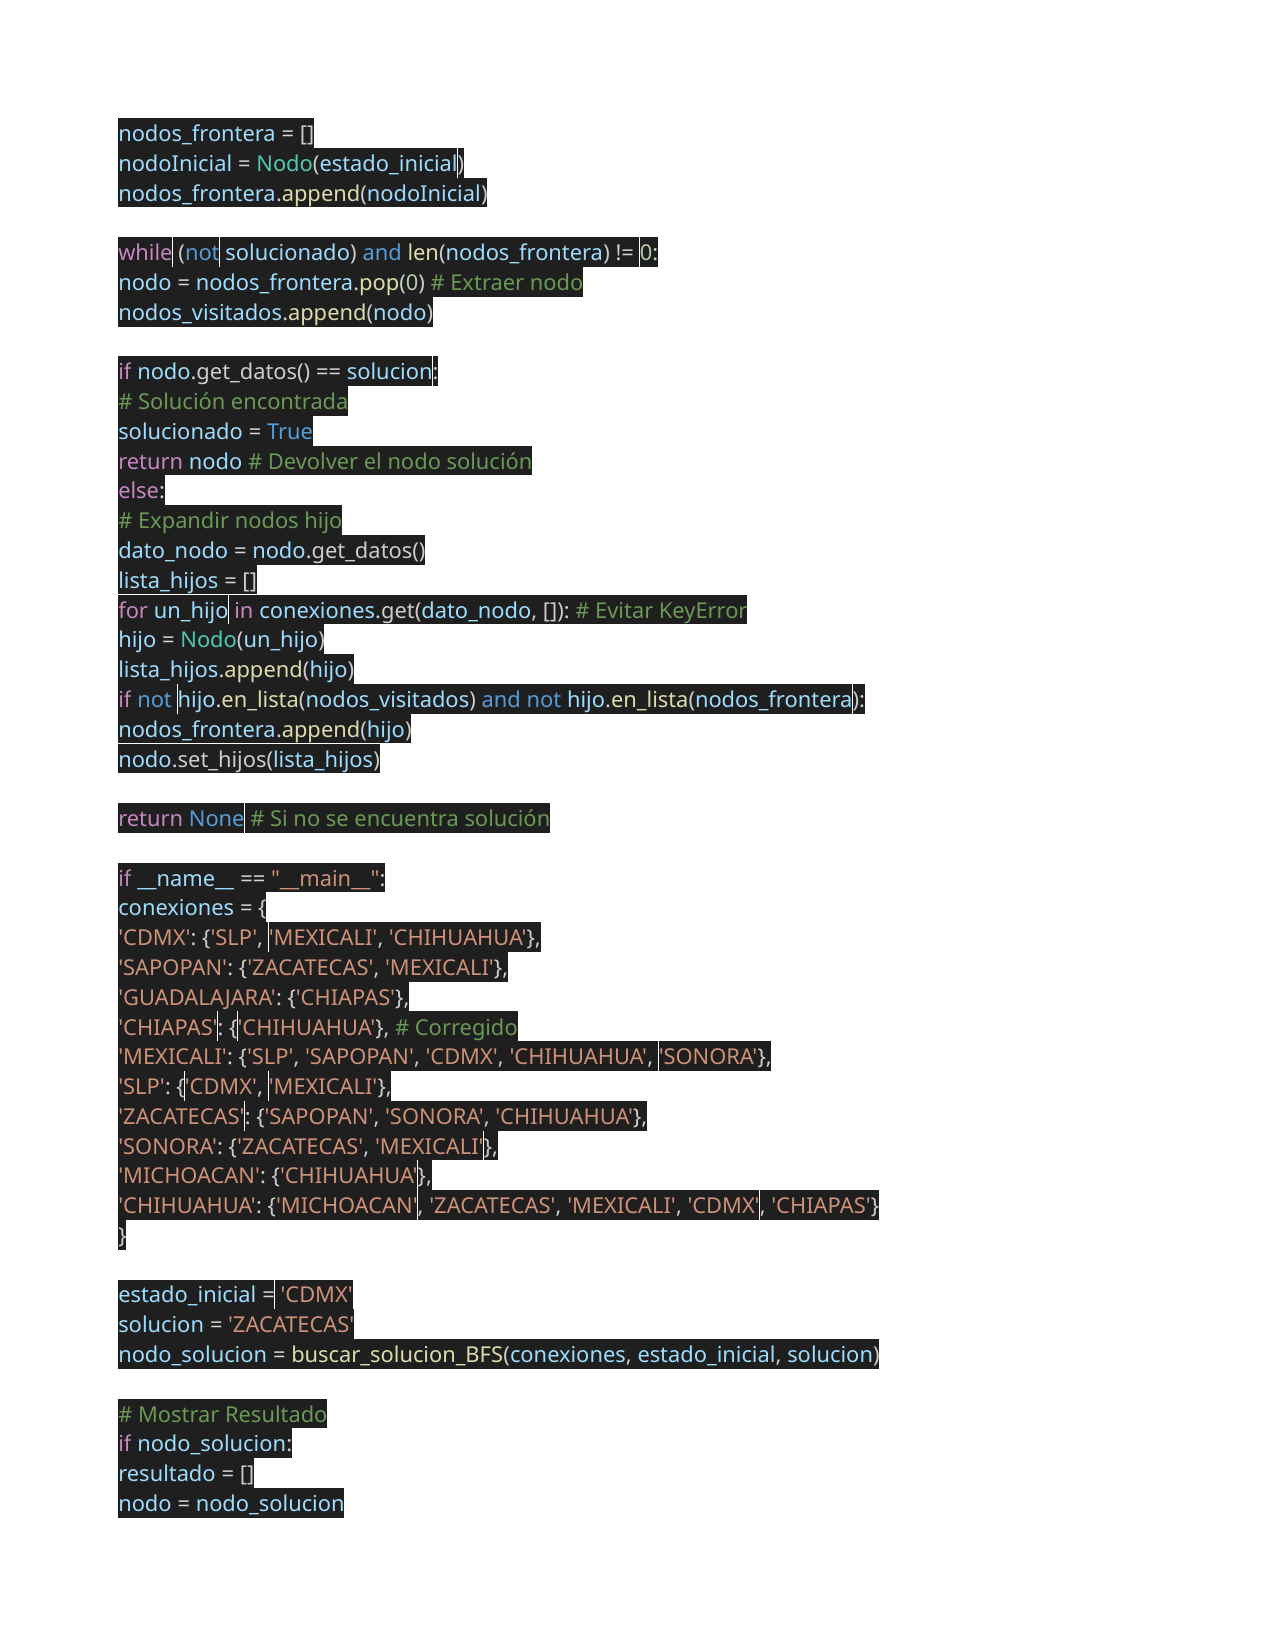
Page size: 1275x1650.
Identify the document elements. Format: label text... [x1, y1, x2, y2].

text if not hijo.en_lista(nodos_visitados) and not hijo.en_lista(nodos_frontera): [118, 684, 1157, 714]
text nodo = nodos_frontera.pop(0) # Extraer nodo [118, 267, 1157, 297]
text solucion = 'ZACATECAS' [118, 1309, 1157, 1339]
text 'ZACATECAS': {'SAPOPAN', 'SONORA', 'CHIHUAHUA'}, [118, 1101, 1157, 1131]
text while (not solucionado) and len(nodos_frontera) != 0: [118, 237, 1157, 267]
text 'CHIHUAHUA': {'MICHOACAN', 'ZACATECAS', 'MEXICALI', 'CDMX', 'CHIAPAS'} [118, 1190, 1157, 1220]
text 'CHIAPAS': {'CHIHUAHUA'}, # Corregido [118, 1011, 1157, 1041]
text nodos_visitados.append(nodo) [118, 297, 1157, 327]
text hijo = Nodo(un_hijo) [118, 624, 1157, 654]
text dato_nodo = nodo.get_datos() [118, 535, 1157, 565]
text nodos_frontera = [] [118, 118, 1157, 148]
text # Expandir nodos hijo [118, 505, 1157, 535]
text lista_hijos = [] [118, 565, 1157, 594]
text 'MICHOACAN': {'CHIHUAHUA'}, [118, 1160, 1157, 1190]
text } [118, 1220, 1157, 1250]
text for un_hijo in conexiones.get(dato_nodo, []): # Evitar KeyError [118, 594, 1157, 624]
text nodos_frontera.append(hijo) [118, 714, 1157, 743]
text 'GUADALAJARA': {'CHIAPAS'}, [118, 982, 1157, 1011]
text 'MEXICALI': {'SLP', 'SAPOPAN', 'CDMX', 'CHIHUAHUA', 'SONORA'}, [118, 1041, 1157, 1071]
text conexiones = { [118, 892, 1157, 922]
text lista_hijos.append(hijo) [118, 654, 1157, 684]
text # Solución encontrada [118, 386, 1157, 416]
text if nodo_solucion: [118, 1428, 1157, 1458]
text else: [118, 475, 1157, 505]
text nodos_frontera.append(nodoInicial) [118, 178, 1157, 207]
text 'CDMX': {'SLP', 'MEXICALI', 'CHIHUAHUA'}, [118, 922, 1157, 952]
text 'SLP': {'CDMX', 'MEXICALI'}, [118, 1071, 1157, 1101]
text nodo = nodo_solucion [118, 1488, 1157, 1518]
text if nodo.get_datos() == solucion: [118, 356, 1157, 386]
text nodo_solucion = buscar_solucion_BFS(conexiones, estado_inicial, solucion) [118, 1339, 1157, 1369]
text if __name__ == "__main__": [118, 862, 1157, 892]
text return nodo # Devolver el nodo solución [118, 446, 1157, 475]
text solucionado = True [118, 416, 1157, 446]
text # Mostrar Resultado [118, 1398, 1157, 1428]
text return None # Si no se encuentra solución [118, 803, 1157, 833]
text resultado = [] [118, 1458, 1157, 1488]
text 'SAPOPAN': {'ZACATECAS', 'MEXICALI'}, [118, 952, 1157, 982]
text 'SONORA': {'ZACATECAS', 'MEXICALI'}, [118, 1131, 1157, 1160]
text nodo.set_hijos(lista_hijos) [118, 743, 1157, 773]
text estado_inicial = 'CDMX' [118, 1279, 1157, 1309]
text nodoInicial = Nodo(estado_inicial) [118, 148, 1157, 178]
